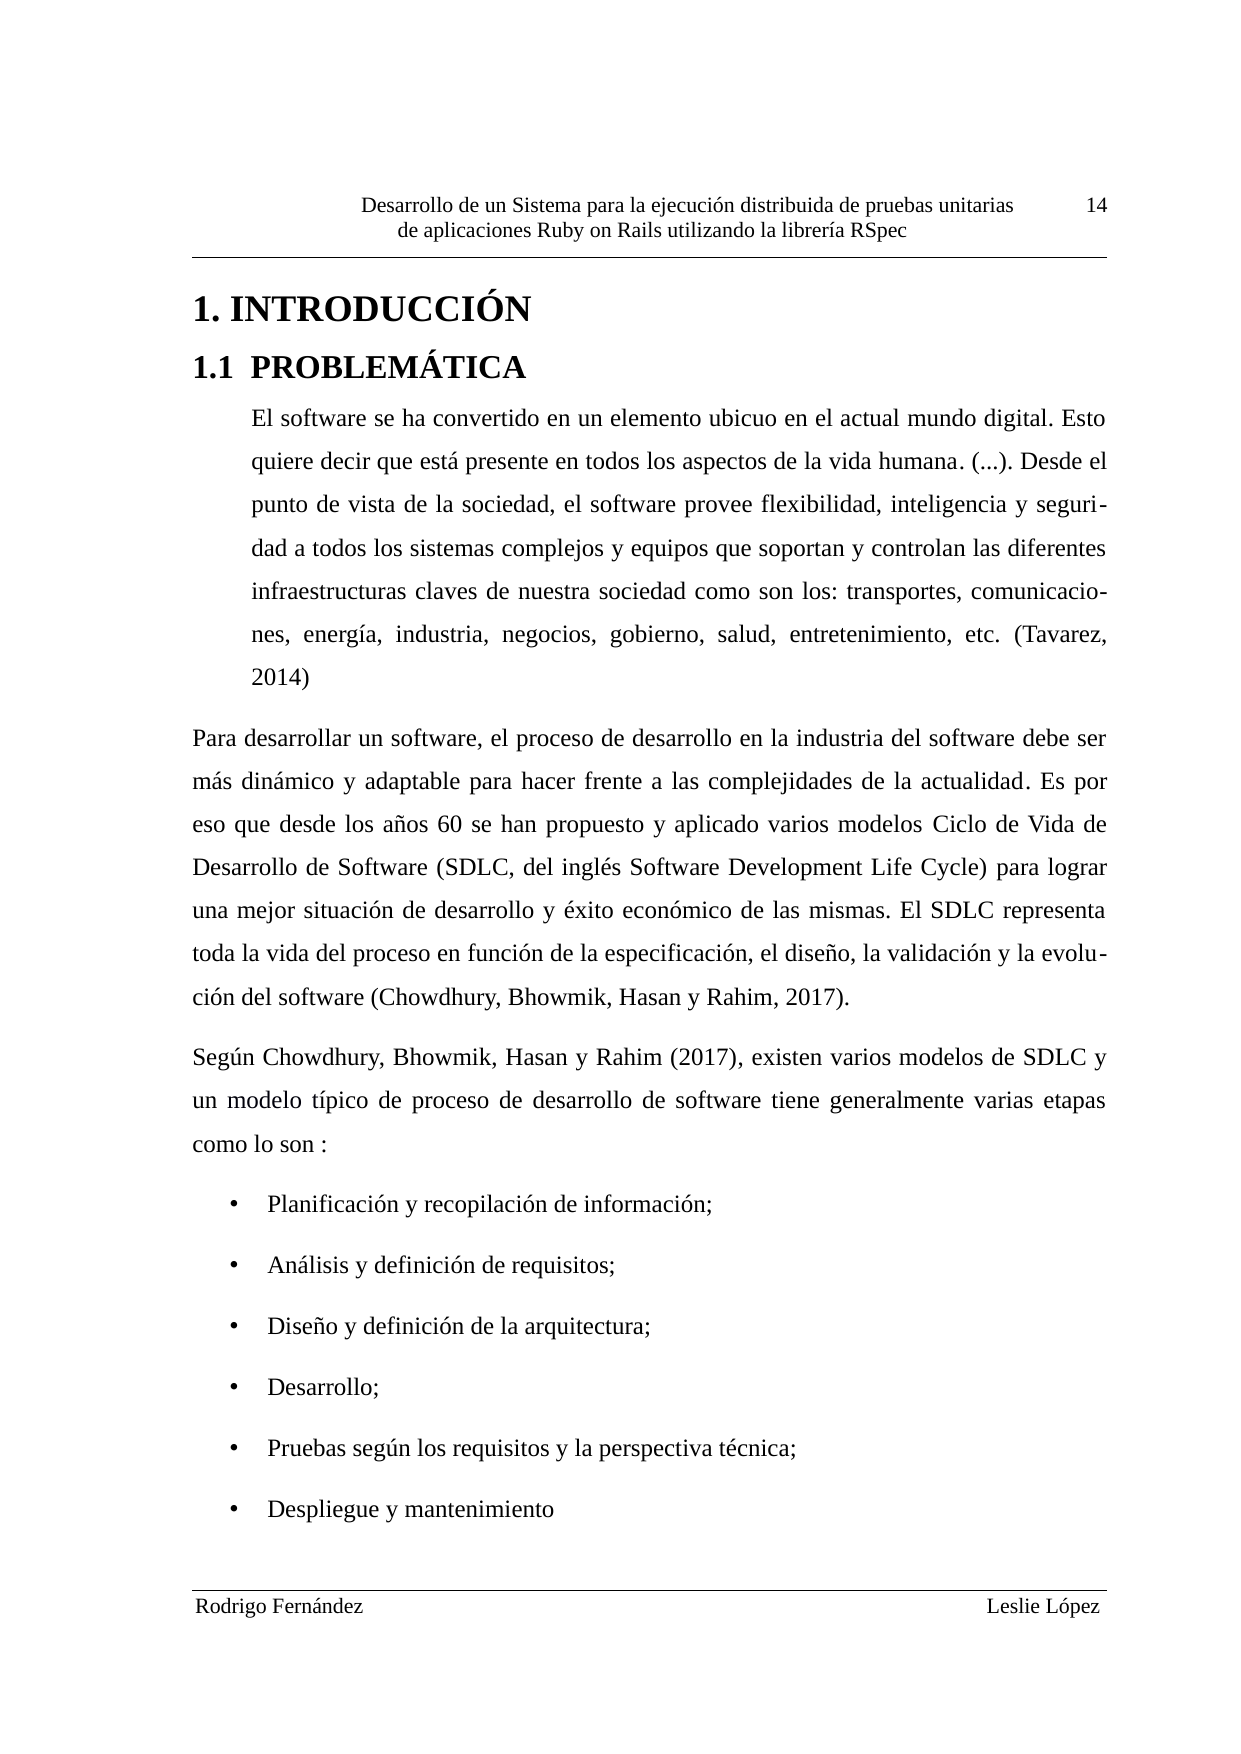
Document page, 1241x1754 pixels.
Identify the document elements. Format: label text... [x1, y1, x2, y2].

text Según Chowdhury, Bhowmik, Hasan y Rahim (2017)⁠, existen varios modelos de SDLC y un modelo típico de proceso de desarrollo de software tiene generalmente varias etapas como lo son : [192, 1042, 1107, 1157]
text Para desarrollar un software, el proceso de desarrollo en la industria del software debe ser más dinámico y adaptable para hacer frente a las complejidades de la actualidad. Es por eso que desde los años 60 se han propuesto y aplicado varios modelos Ciclo de Vida de Desarrollo de Software (SDLC, del inglés Software Development Life Cycle) para lograr una mejor situación de desarrollo y éxito económico de las mismas. El SDLC representa toda la vida del proceso en función de la especificación, el diseño, la validación y la evolu­ción del software (Chowdhury, Bhowmik, Hasan y Rahim, 2017).⁠ [192, 723, 1107, 1010]
list Pruebas según los requisitos y la perspectiva técnica; [229, 1433, 1107, 1462]
subtitle PROBLEMÁTICA [192, 347, 1107, 386]
text El software se ha convertido en un elemento ubicuo en el actual mundo digital. Esto quiere decir que está presente en todos los aspectos de la vida humana. (...). Desde el punto de vista de la sociedad, el software provee flexibilidad, inteligencia y seguri­dad a todos los sistemas complejos y equipos que soportan y controlan las diferentes infraestructuras claves de nuestra sociedad como son los: transportes, comunicacio­nes, energía, industria, negocios, gobierno, salud, entretenimiento, etc. (Tavarez, 2014)⁠ [251, 403, 1107, 691]
subtitle INTRODUCCIÓN [192, 286, 1107, 329]
list Diseño y definición de la arquitectura; [229, 1311, 1107, 1340]
list Despliegue y mantenimiento [229, 1494, 1107, 1522]
list Planificación y recopilación de información; [229, 1189, 1107, 1218]
list Desarrollo; [229, 1372, 1107, 1401]
list Análisis y definición de requisitos; [229, 1250, 1107, 1279]
